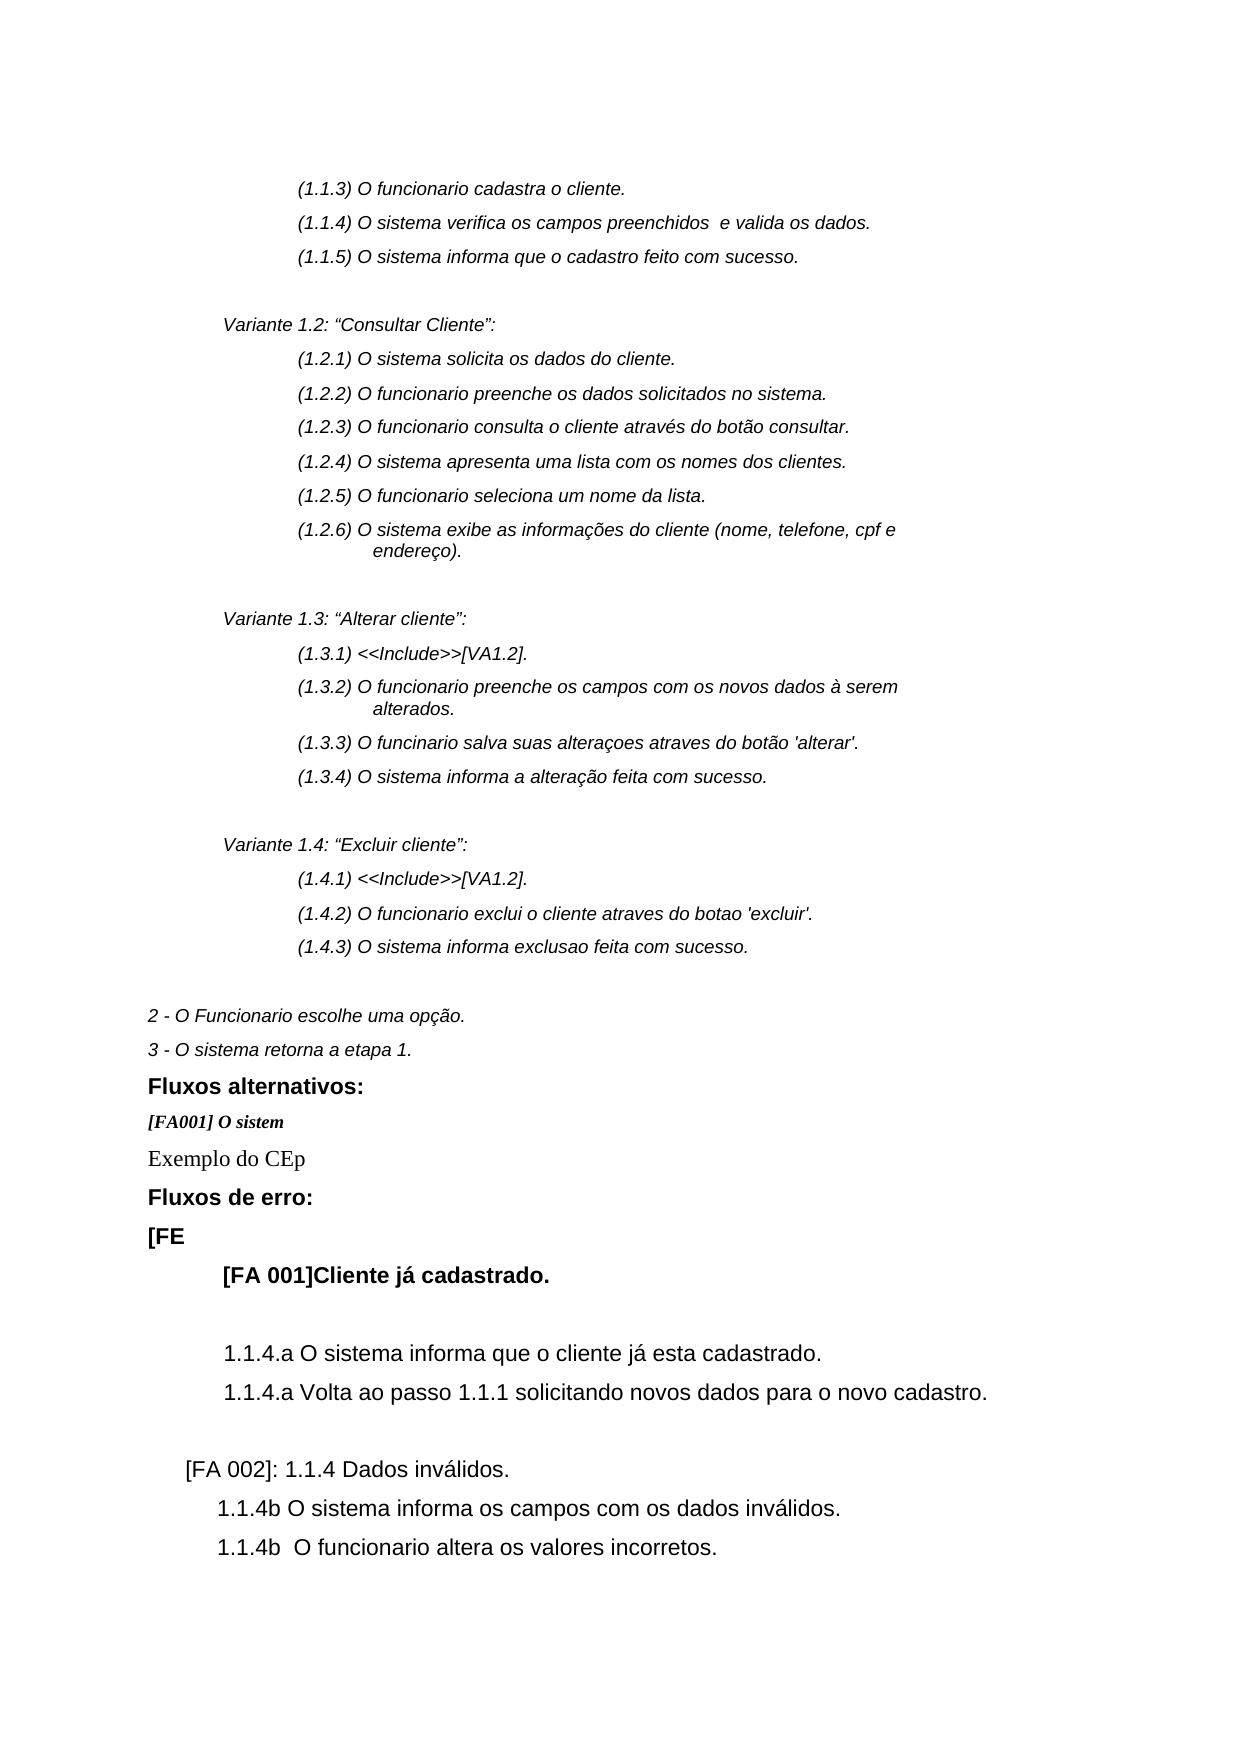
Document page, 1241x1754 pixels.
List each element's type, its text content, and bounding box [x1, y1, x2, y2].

text (1.2.2) O funcionario preenche os dados solicitados no sistema. [148, 382, 1092, 404]
text (1.2.3) O funcionario consulta o cliente através do botão consultar. [148, 416, 1092, 438]
text (1.2.4) O sistema apresenta uma lista com os nomes dos clientes. [148, 450, 1092, 472]
text [FA001] O sistem [148, 1111, 1092, 1133]
text Variante 1.3: “Alterar cliente”: [148, 608, 1092, 630]
list 1.1.4b O sistema informa os campos com os dados inválidos. [148, 1495, 1092, 1522]
text 2 - O Funcionario escolhe uma opção. [148, 1004, 1092, 1026]
text (1.1.4) O sistema verifica os campos preenchidos e valida os dados. [148, 212, 1092, 233]
text (1.2.5) O funcionario seleciona um nome da lista. [148, 484, 1092, 506]
text (1.3.4) O sistema informa a alteração feita com sucesso. [148, 766, 1092, 788]
text (1.3.3) O funcinario salva suas alteraçoes atraves do botão 'alterar'. [148, 732, 1092, 753]
text Fluxos alternativos: [148, 1073, 1092, 1099]
text Fluxos de erro: [148, 1184, 1092, 1211]
text (1.2.1) O sistema solicita os dados do cliente. [148, 348, 1092, 370]
text (1.4.3) O sistema informa exclusao feita com sucesso. [148, 936, 1092, 958]
text (1.3.2) O funcionario preenche os campos com os novos dados à serem alterados. [148, 676, 1092, 719]
text (1.1.5) O sistema informa que o cadastro feito com sucesso. [148, 246, 1092, 268]
list [FA 002]: 1.1.4 Dados inválidos. [148, 1456, 1092, 1483]
list 1.1.4.a Volta ao passo 1.1.1 solicitando novos dados para o novo cadastro. [148, 1379, 1092, 1405]
text (1.4.1) <<Include>>[VA1.2]. [148, 868, 1092, 890]
text 3 - O sistema retorna a etapa 1. [148, 1038, 1092, 1060]
text (1.2.6) O sistema exibe as informações do cliente (nome, telefone, cpf e endereço). [148, 518, 1092, 562]
text Variante 1.4: “Excluir cliente”: [148, 834, 1092, 856]
text (1.1.3) O funcionario cadastra o cliente. [148, 178, 1092, 199]
text [FE [148, 1223, 1092, 1249]
text Exemplo do CEp [148, 1146, 1092, 1172]
text (1.3.1) <<Include>>[VA1.2]. [148, 642, 1092, 664]
text Variante 1.2: “Consultar Cliente”: [148, 314, 1092, 336]
list 1.1.4.a O sistema informa que o cliente já esta cadastrado. [148, 1340, 1092, 1366]
list 1.1.4b O funcionario altera os valores incorretos. [148, 1534, 1092, 1560]
text [FA 001]Cliente já cadastrado. [223, 1262, 1092, 1288]
text (1.4.2) O funcionario exclui o cliente atraves do botao 'excluir'. [148, 902, 1092, 924]
